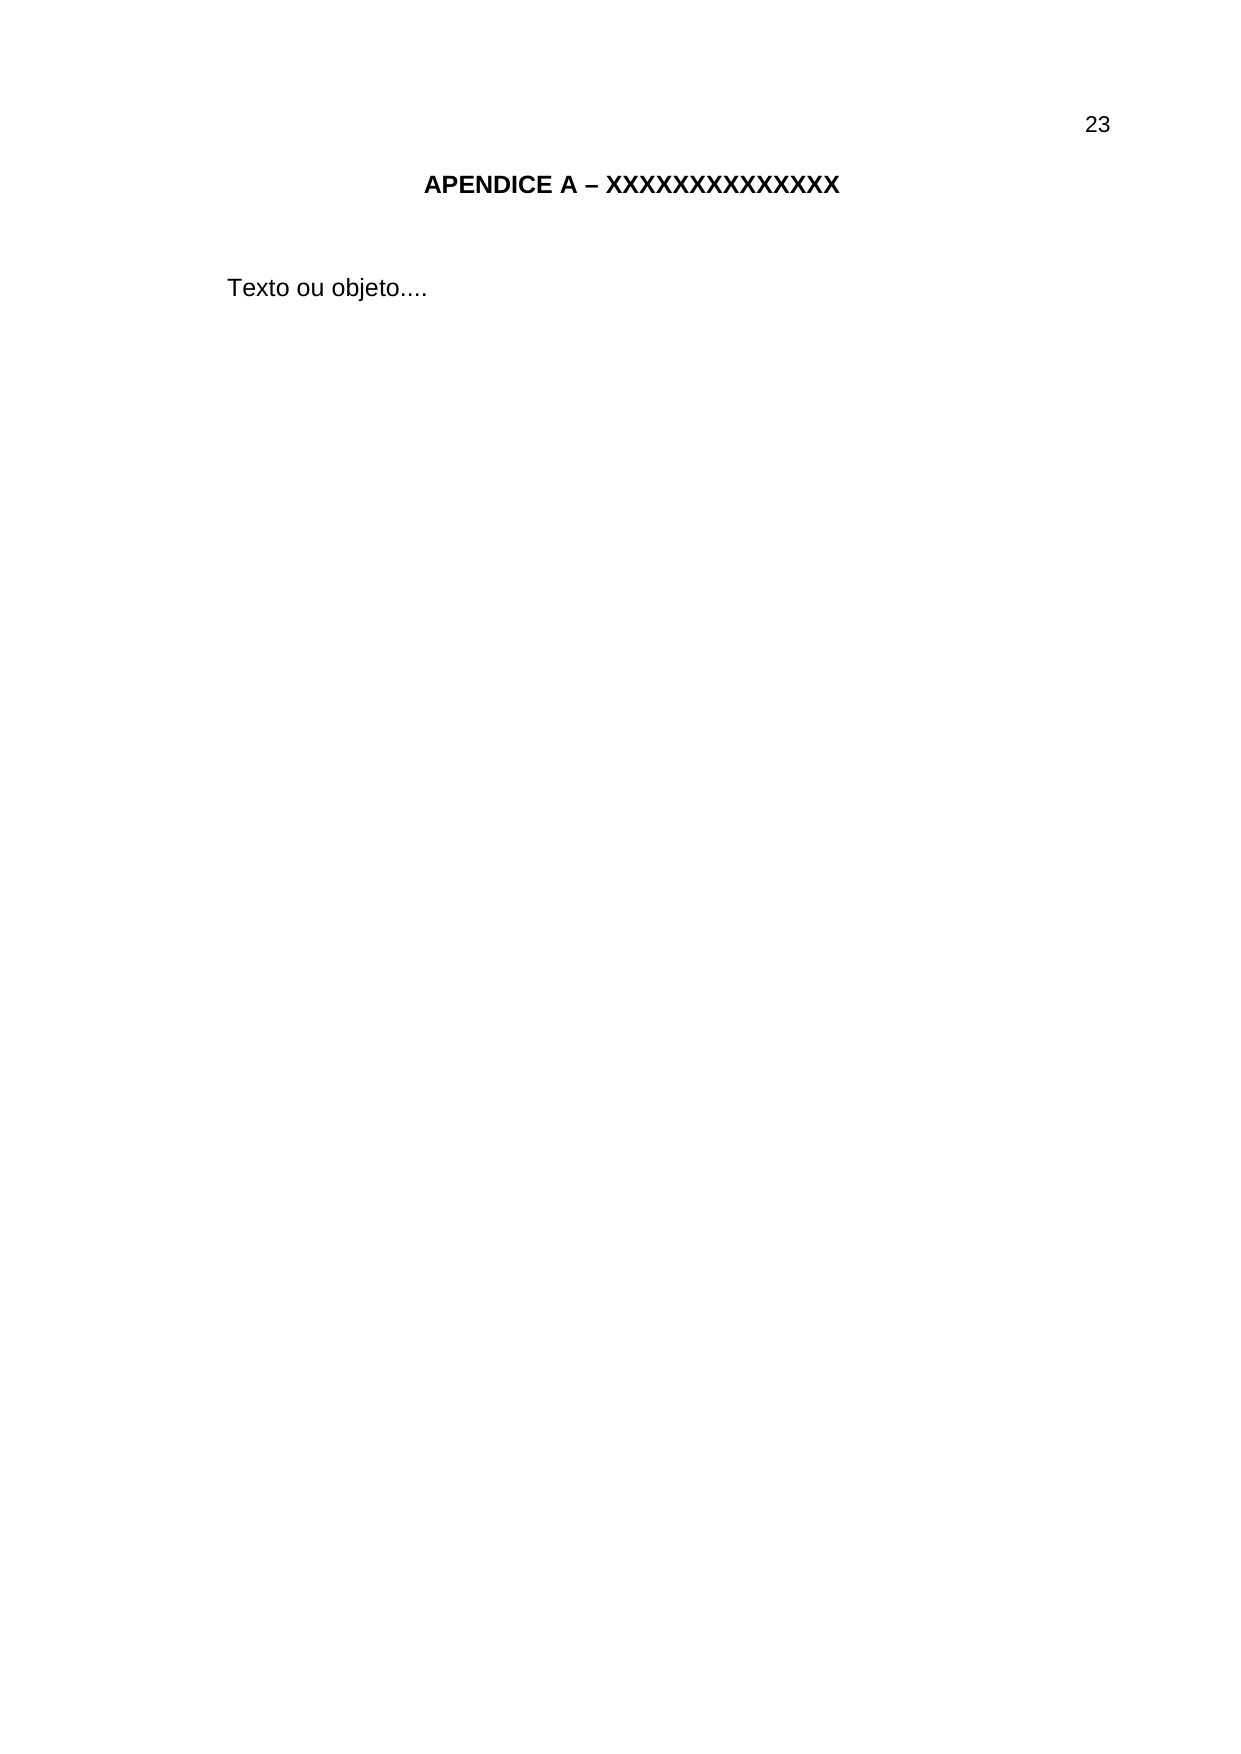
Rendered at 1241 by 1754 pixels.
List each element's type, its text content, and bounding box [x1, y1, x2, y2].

text APENDICE A – Xxxxxxxxxxxxxx [153, 171, 1110, 199]
text Texto ou objeto.... [153, 274, 1110, 302]
